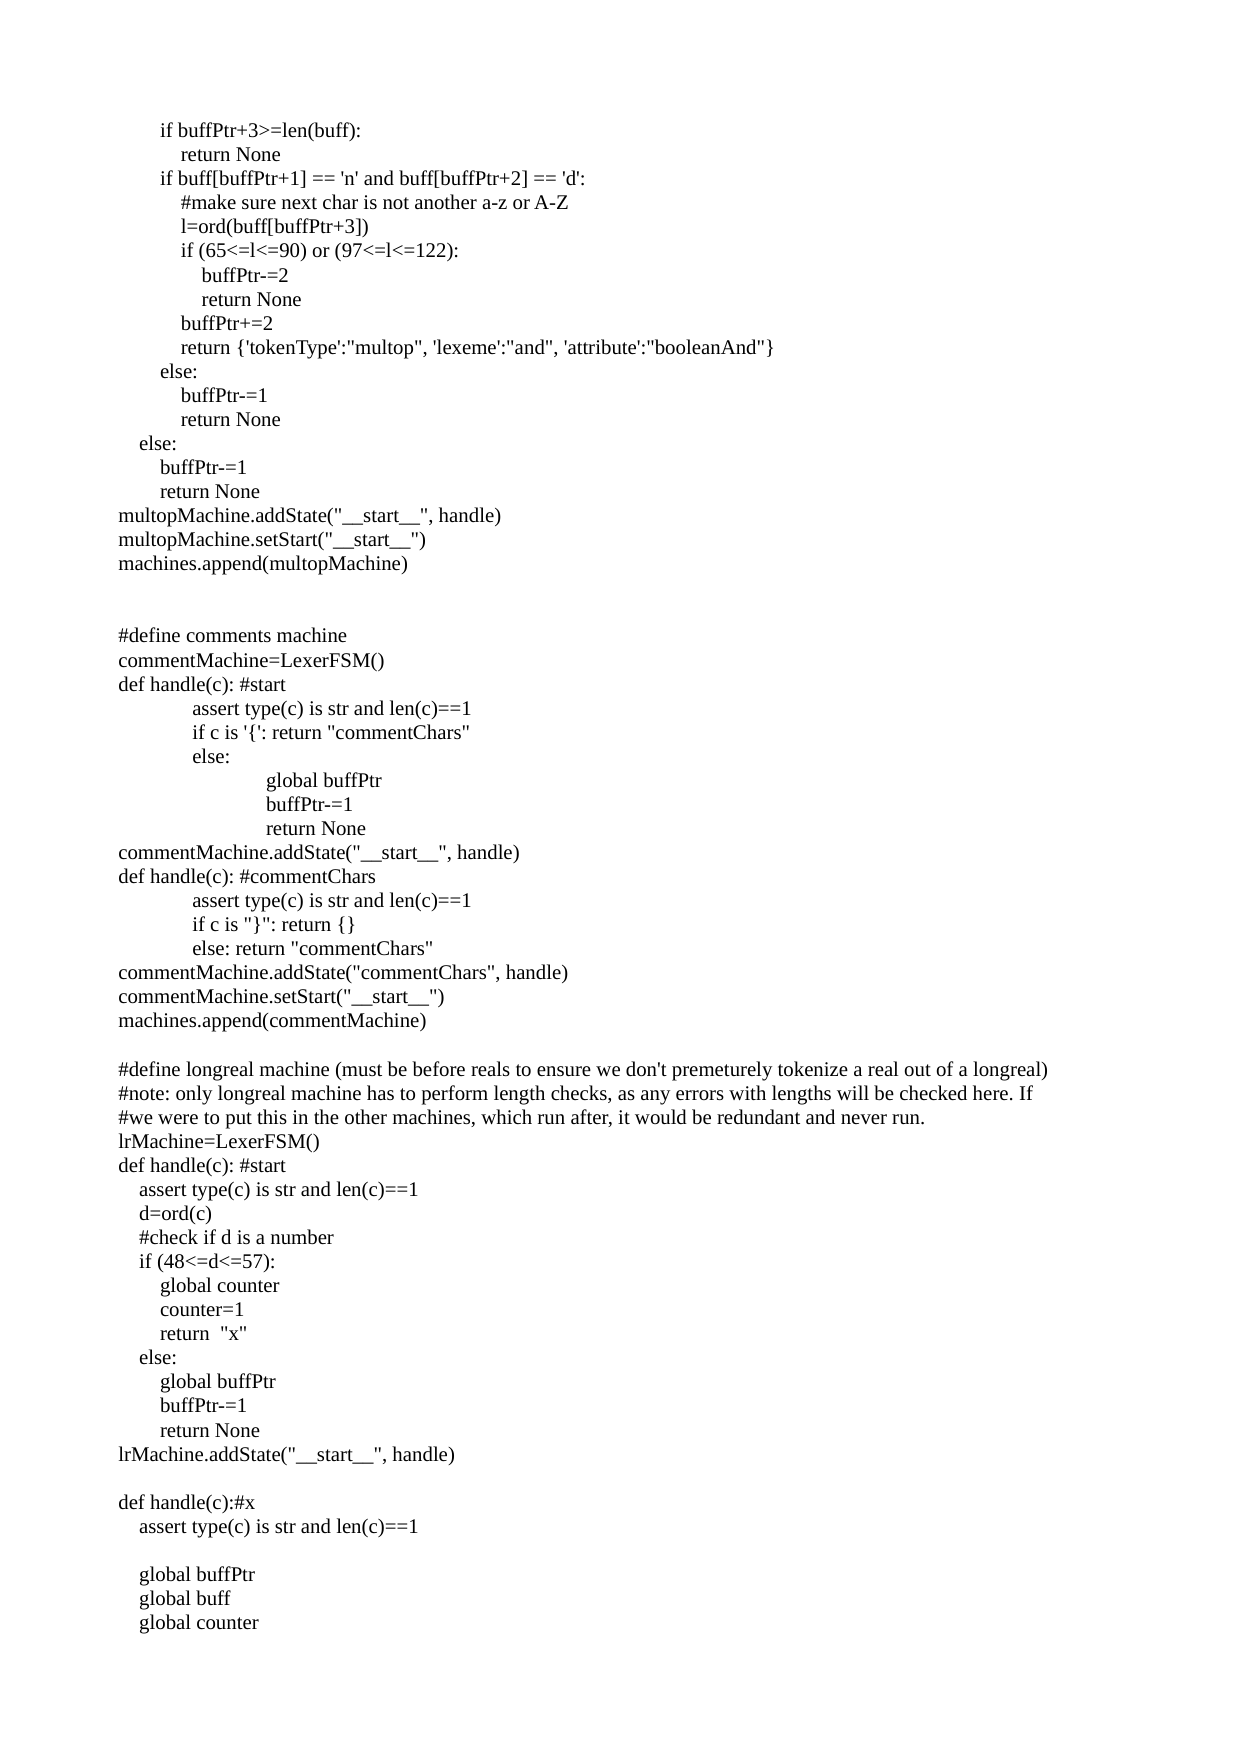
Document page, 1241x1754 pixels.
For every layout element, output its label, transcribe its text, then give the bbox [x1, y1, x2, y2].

text commentMachine.addState("commentChars", handle) [118, 960, 1122, 984]
text commentMachine=LexerFSM() [118, 647, 1122, 672]
text l=ord(buff[buffPtr+3]) [118, 214, 1122, 238]
text return None [118, 1417, 1122, 1442]
text buffPtr-=1 [118, 383, 1122, 407]
text multopMachine.addState("__start__", handle) [118, 503, 1122, 527]
text assert type(c) is str and len(c)==1 [118, 888, 1122, 912]
text machines.append(multopMachine) [118, 551, 1122, 575]
text def handle(c): #start [118, 1153, 1122, 1177]
text return None [118, 142, 1122, 166]
text global buffPtr [118, 1369, 1122, 1393]
text #check if d is a number [118, 1225, 1122, 1249]
text commentMachine.setStart("__start__") [118, 984, 1122, 1008]
text assert type(c) is str and len(c)==1 [118, 696, 1122, 720]
text global counter [118, 1273, 1122, 1297]
text #we were to put this in the other machines, which run after, it would be redundant and never run. [118, 1105, 1122, 1129]
text #define comments machine [118, 623, 1122, 647]
text machines.append(commentMachine) [118, 1008, 1122, 1032]
text assert type(c) is str and len(c)==1 [118, 1177, 1122, 1201]
text buffPtr-=1 [118, 792, 1122, 816]
text if c is "}": return {} [118, 912, 1122, 936]
text return None [118, 287, 1122, 311]
text #note: only longreal machine has to perform length checks, as any errors with lengths will be checked here. If [118, 1081, 1122, 1105]
text assert type(c) is str and len(c)==1 [118, 1514, 1122, 1538]
text if buffPtr+3>=len(buff): [118, 118, 1122, 142]
text return {'tokenType':"multop", 'lexeme':"and", 'attribute':"booleanAnd"} [118, 335, 1122, 359]
text return None [118, 407, 1122, 431]
text lrMachine=LexerFSM() [118, 1129, 1122, 1153]
text global counter [118, 1610, 1122, 1634]
text d=ord(c) [118, 1201, 1122, 1225]
text else: [118, 744, 1122, 768]
text def handle(c): #commentChars [118, 864, 1122, 888]
text #make sure next char is not another a-z or A-Z [118, 190, 1122, 214]
text if (48<=d<=57): [118, 1249, 1122, 1273]
text return None [118, 816, 1122, 840]
text return "x" [118, 1321, 1122, 1345]
text if c is '{': return "commentChars" [118, 720, 1122, 744]
text counter=1 [118, 1297, 1122, 1321]
text multopMachine.setStart("__start__") [118, 527, 1122, 551]
text def handle(c):#x [118, 1490, 1122, 1514]
text if (65<=l<=90) or (97<=l<=122): [118, 238, 1122, 262]
text buffPtr-=1 [118, 1393, 1122, 1417]
text buffPtr-=1 [118, 455, 1122, 479]
text buffPtr+=2 [118, 311, 1122, 335]
text #define longreal machine (must be before reals to ensure we don't premeturely tokenize a real out of a longreal) [118, 1057, 1122, 1081]
text else: [118, 1345, 1122, 1369]
text global buff [118, 1586, 1122, 1610]
text else: [118, 359, 1122, 383]
text buffPtr-=2 [118, 262, 1122, 287]
text def handle(c): #start [118, 672, 1122, 696]
text return None [118, 479, 1122, 503]
text commentMachine.addState("__start__", handle) [118, 840, 1122, 864]
text else: [118, 431, 1122, 455]
text global buffPtr [118, 1562, 1122, 1586]
text if buff[buffPtr+1] == 'n' and buff[buffPtr+2] == 'd': [118, 166, 1122, 190]
text else: return "commentChars" [118, 936, 1122, 960]
text lrMachine.addState("__start__", handle) [118, 1442, 1122, 1466]
text global buffPtr [118, 768, 1122, 792]
